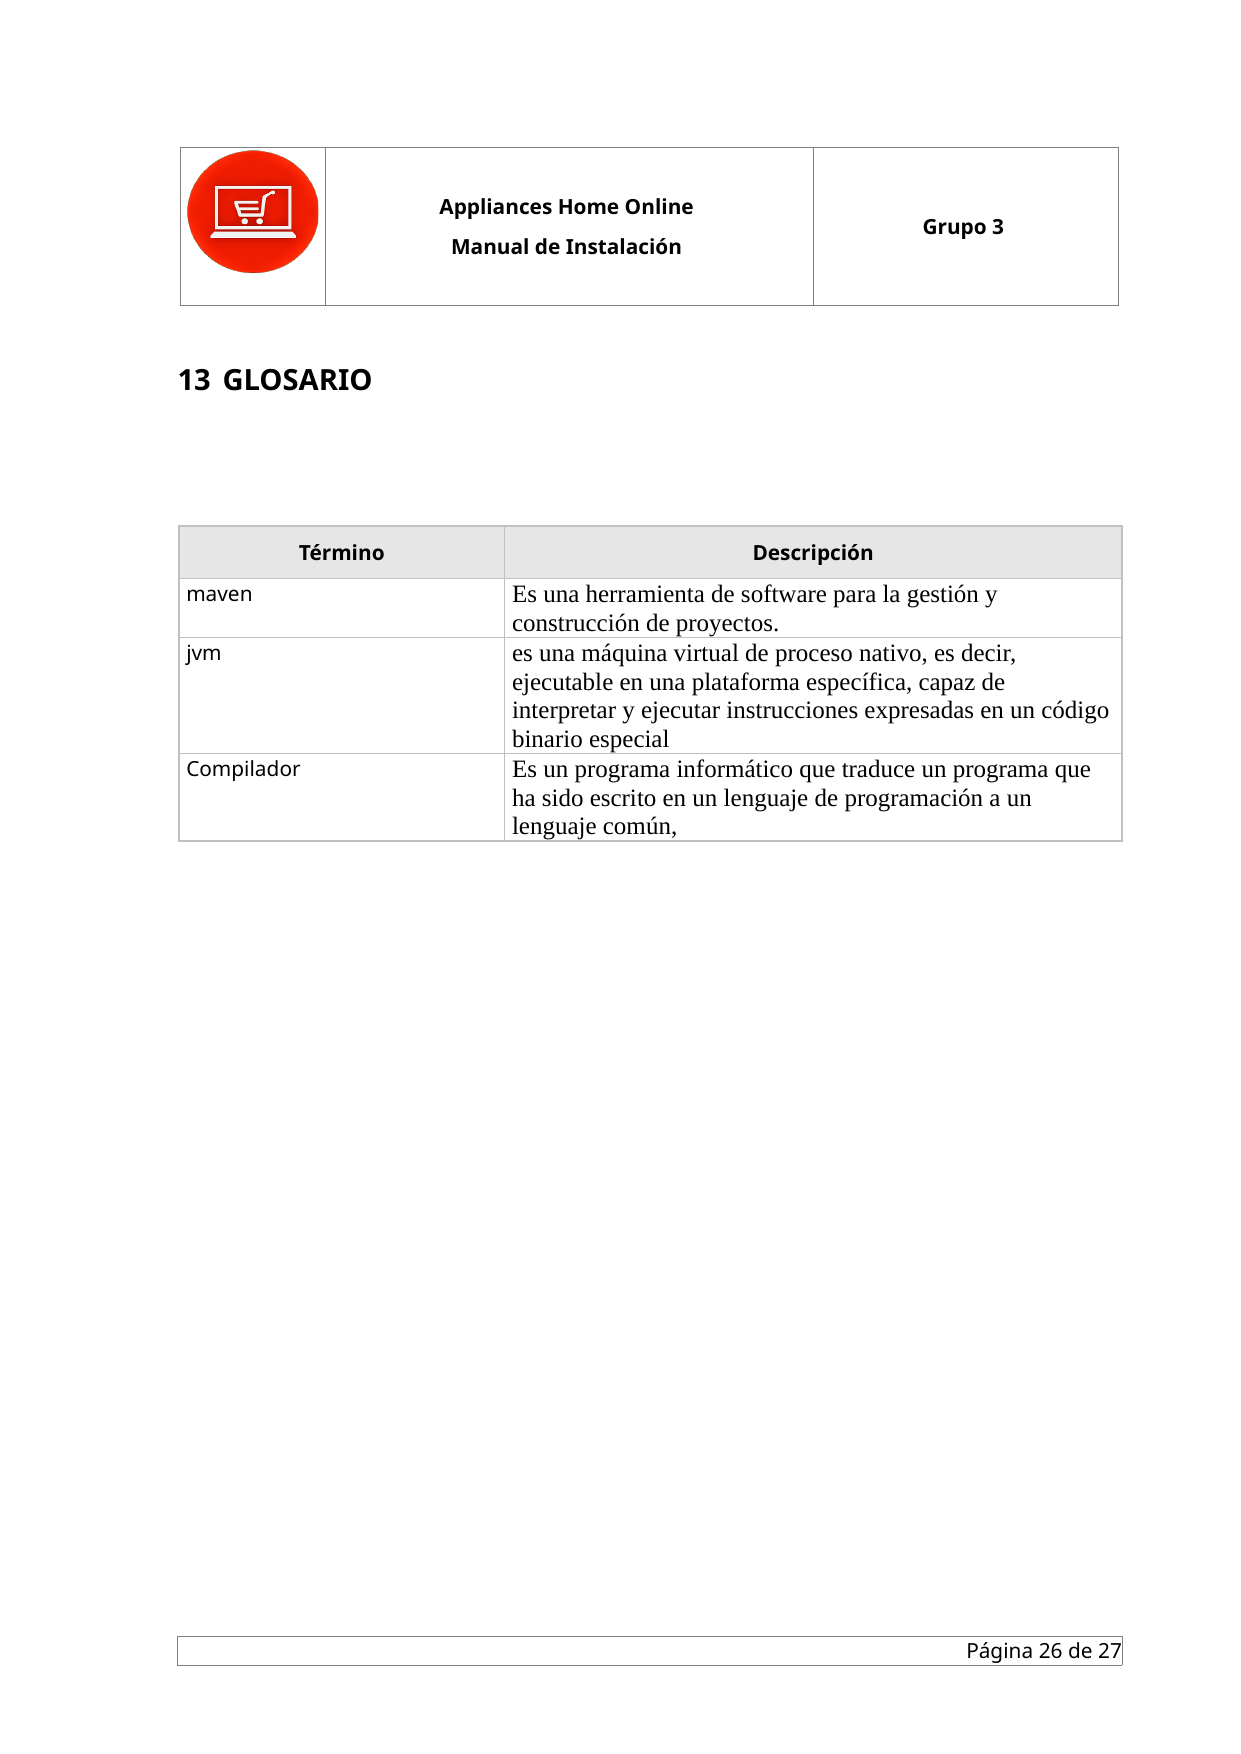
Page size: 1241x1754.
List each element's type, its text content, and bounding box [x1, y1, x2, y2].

table_cell maven [180, 579, 504, 637]
table_cell Es una herramienta de software para la gestión y construcción de proyectos. [505, 579, 1121, 637]
table_cell jvm [180, 638, 504, 753]
table_cell es una máquina virtual de proceso nativo, es decir, ejecutable en una plataforma específica, capaz de interpretar y ejecutar instrucciones expresadas en un código binario especial [505, 638, 1121, 753]
table_header Descripción [505, 527, 1121, 578]
table_cell Es un programa informático que traduce un programa que ha sido escrito en un lenguaje de programación a un lenguaje común, [505, 754, 1121, 840]
table_header Término [180, 527, 504, 578]
table_cell Compilador [180, 754, 504, 840]
subtitle GLOSARIO [177, 359, 1122, 399]
